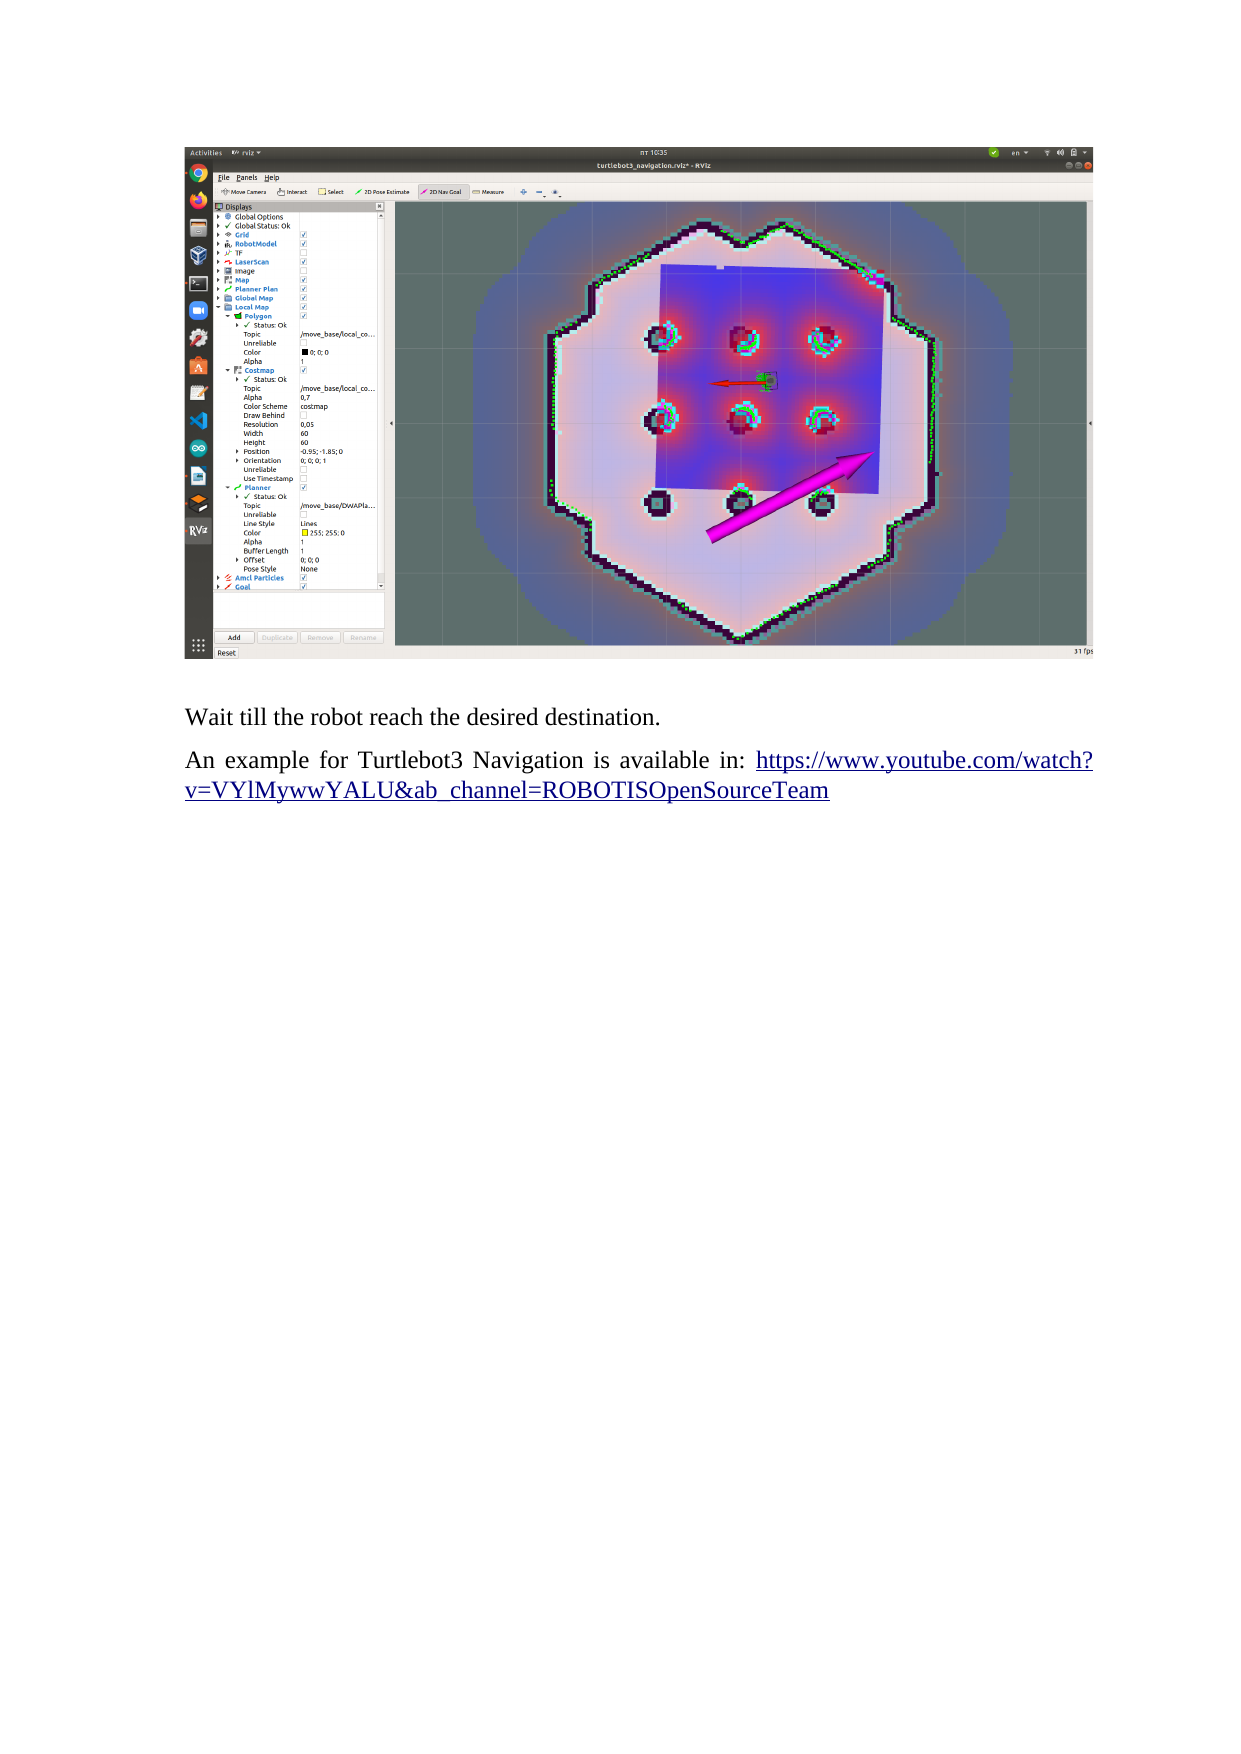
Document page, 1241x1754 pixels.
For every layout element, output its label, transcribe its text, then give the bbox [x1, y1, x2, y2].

text Wait till the robot reach the desired destination. [184, 702, 1093, 731]
text An example for Turtlebot3 Navigation is available in: https://www.youtube.com/watch?v=VYlMywwYALU&ab_channel=ROBOTISOpenSourceTeam [184, 745, 1093, 803]
picture [184, 147, 1094, 659]
